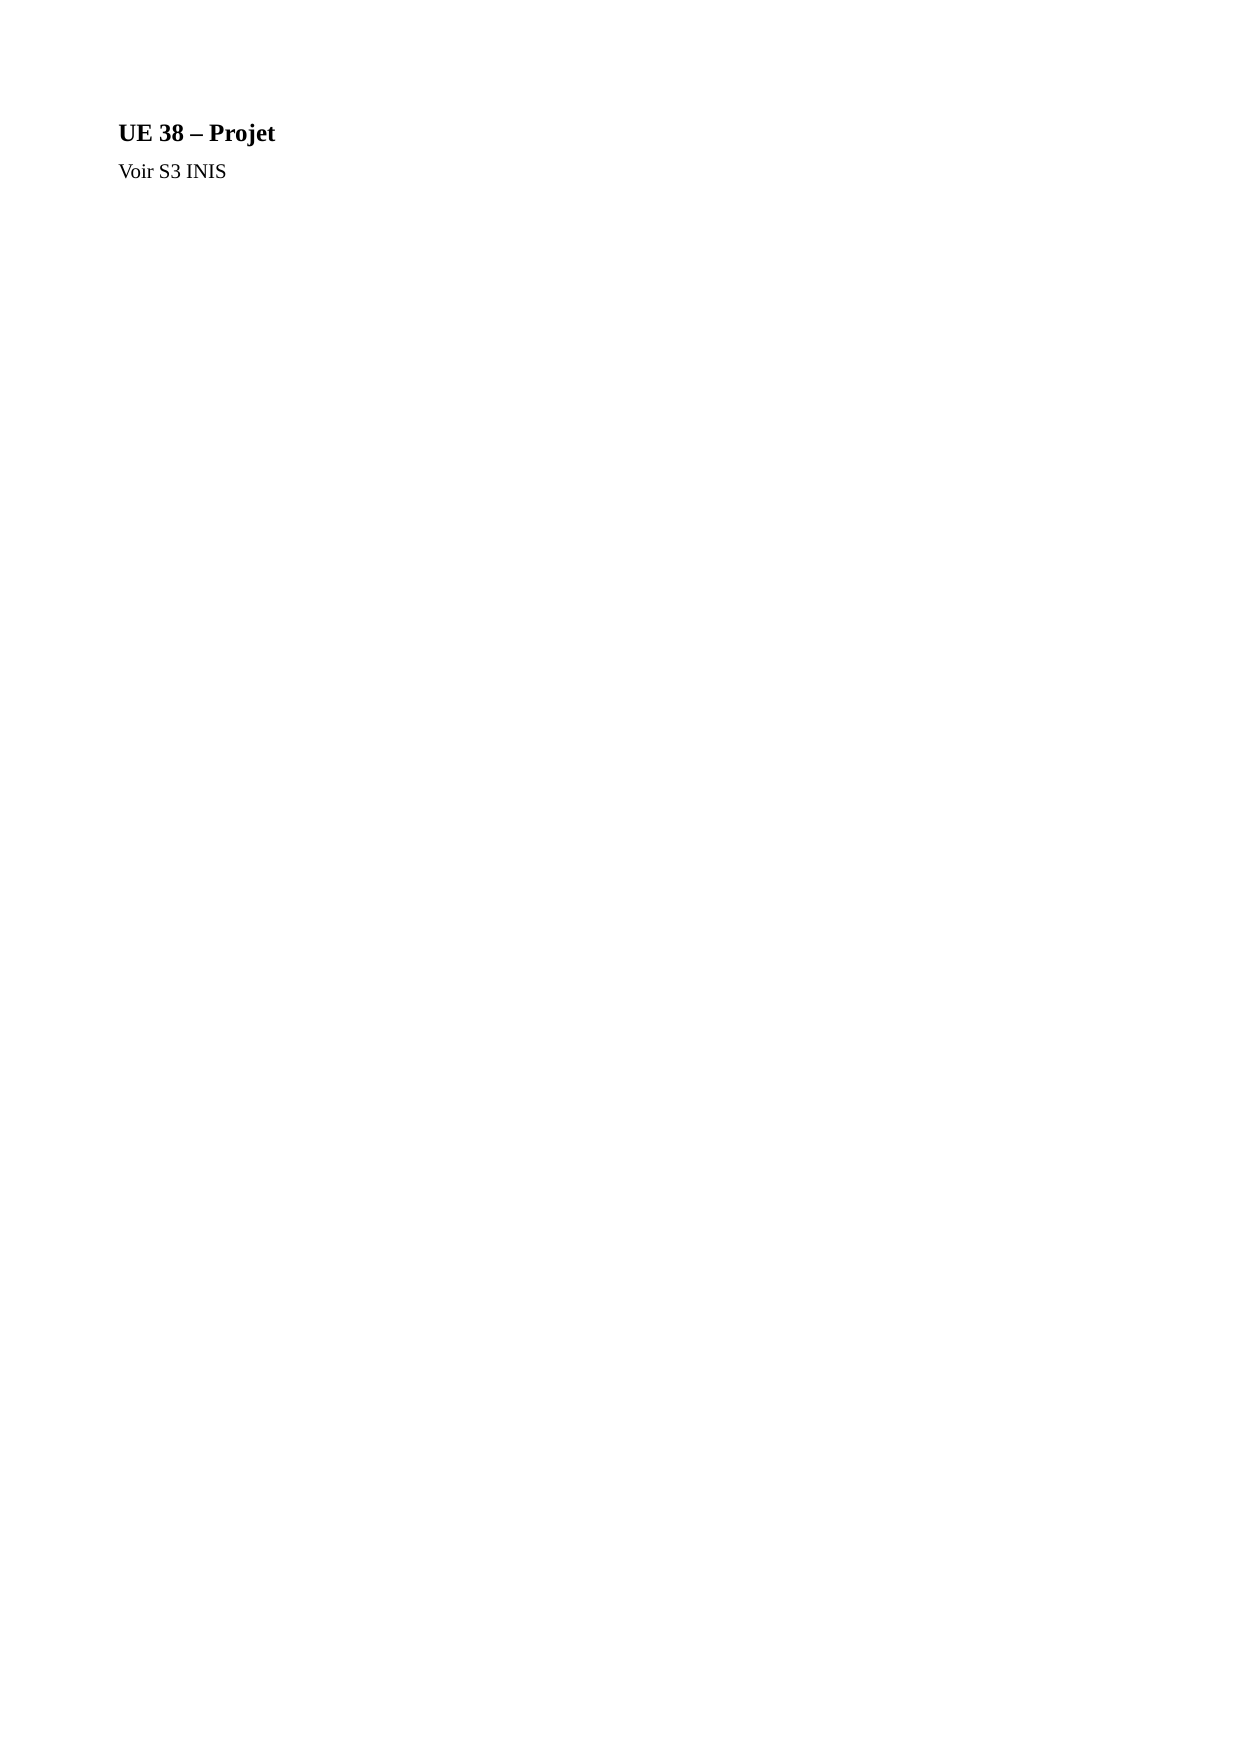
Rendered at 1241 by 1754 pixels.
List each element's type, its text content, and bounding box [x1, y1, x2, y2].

text Voir S3 INIS [118, 159, 1122, 183]
subtitle UE 38 – Projet [118, 118, 1122, 147]
